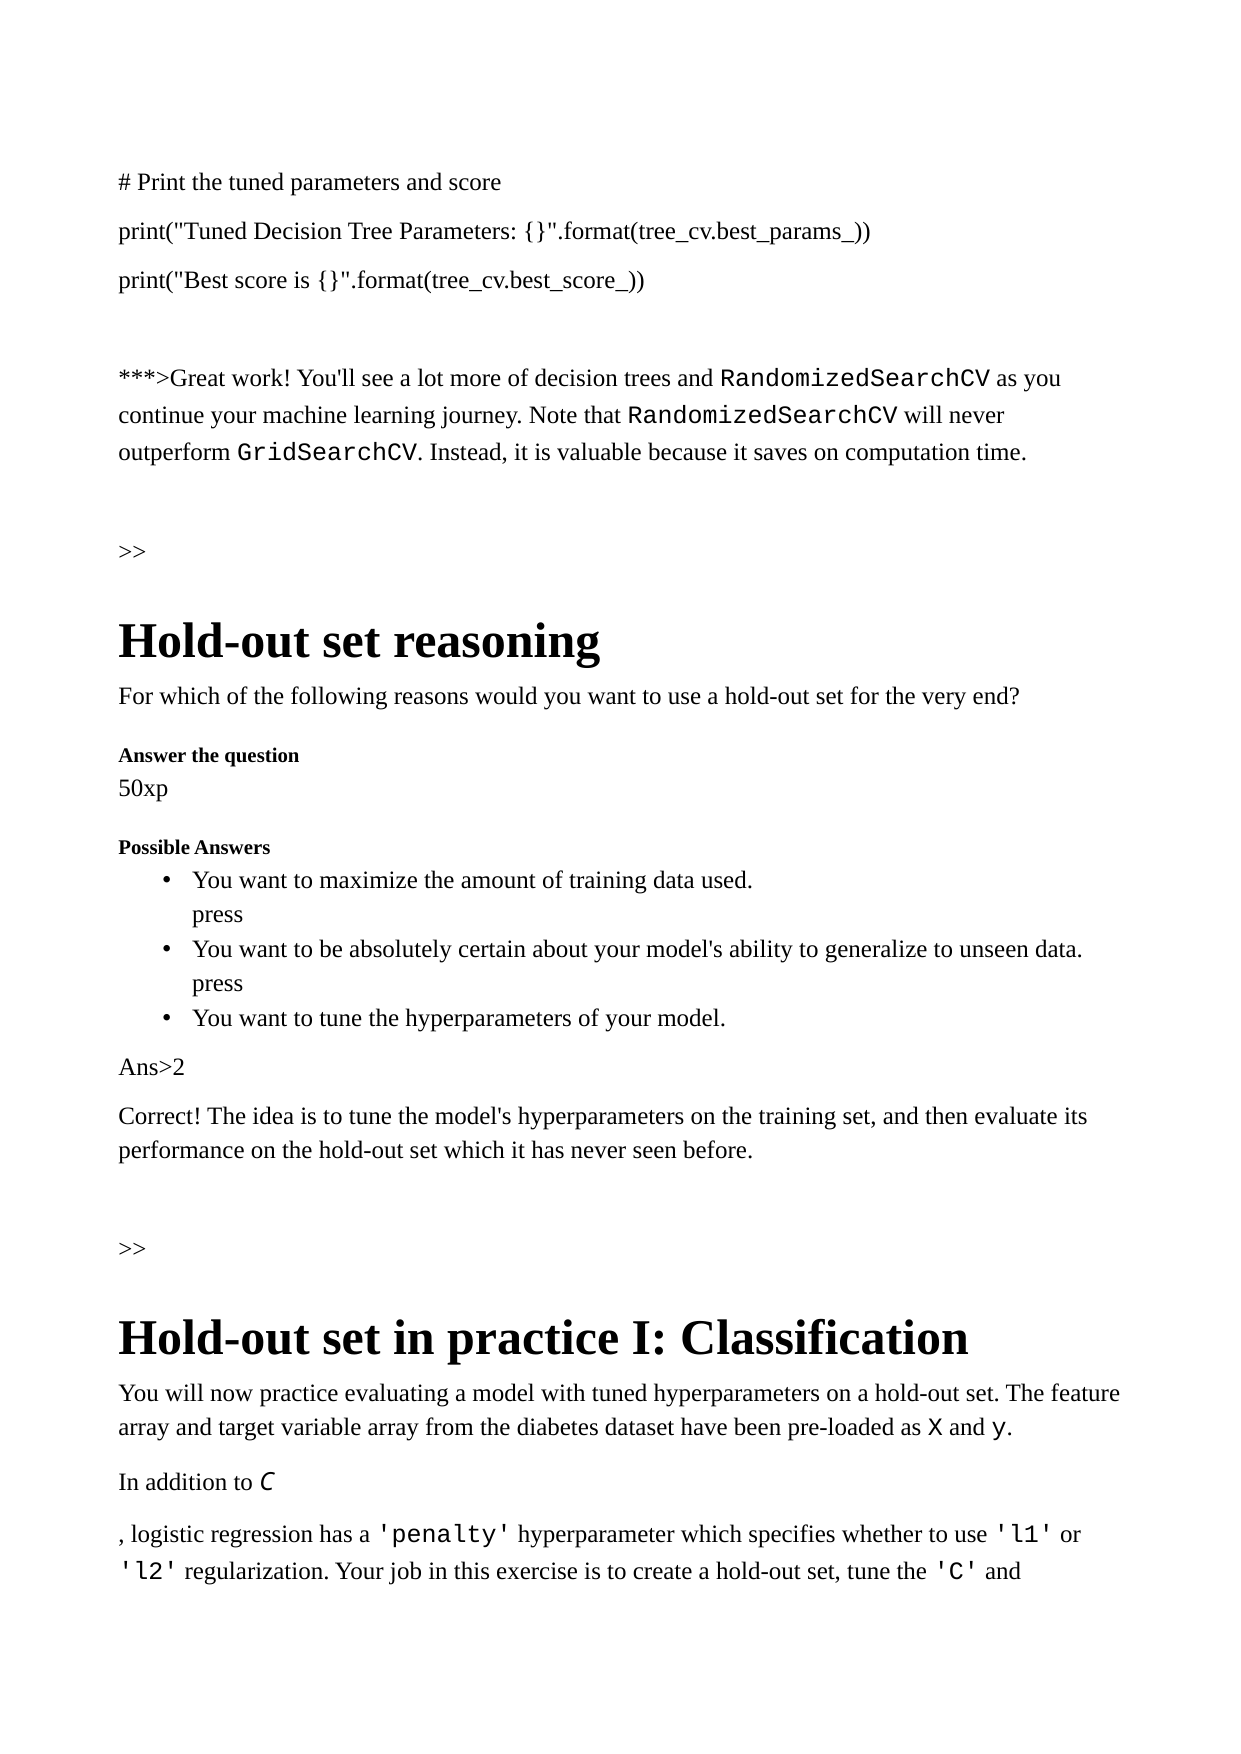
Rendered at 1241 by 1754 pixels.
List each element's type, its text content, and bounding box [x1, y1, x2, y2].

subtitle Possible Answers [118, 835, 1122, 859]
text ***>Great work! You'll see a lot more of decision trees and RandomizedSearchCV as you continue your machine learning journey. Note that RandomizedSearchCV will never outperform GridSearchCV. Instead, it is valuable because it saves on computation time. [118, 363, 1122, 467]
text You will now practice evaluating a model with tuned hyperparameters on a hold-out set. The feature array and target variable array from the diabetes dataset have been pre-loaded as X and y. [118, 1378, 1122, 1443]
text >> [118, 537, 1122, 566]
text Ans>2 [118, 1052, 1122, 1081]
text In addition to C [118, 1464, 1122, 1498]
list You want to be absolutely certain about your model's ability to generalize to unseen data. [162, 934, 1122, 963]
subtitle Hold-out set in practice I: Classification [118, 1308, 1122, 1365]
text print("Tuned Decision Tree Parameters: {}".format(tree_cv.best_params_)) [118, 216, 1122, 245]
text Correct! The idea is to tune the model's hyperparameters on the training set, and then evaluate its performance on the hold-out set which it has never seen before. [118, 1101, 1122, 1164]
subtitle Answer the question [118, 743, 1122, 767]
list press [162, 899, 1122, 928]
list You want to tune the hyperparameters of your model. [162, 1003, 1122, 1032]
list You want to maximize the amount of training data used. [162, 865, 1122, 894]
text 50xp [118, 773, 1122, 802]
text >> [118, 1234, 1122, 1262]
text # Print the tuned parameters and score [118, 167, 1122, 196]
text , logistic regression has a 'penalty' hyperparameter which specifies whether to use 'l1' or 'l2' regularization. Your job in this exercise is to create a hold-out set, tune the 'C' and [118, 1519, 1122, 1587]
text For which of the following reasons would you want to use a hold-out set for the very end? [118, 681, 1122, 710]
subtitle Hold-out set reasoning [118, 611, 1122, 669]
list press [162, 968, 1122, 997]
text print("Best score is {}".format(tree_cv.best_score_)) [118, 265, 1122, 294]
